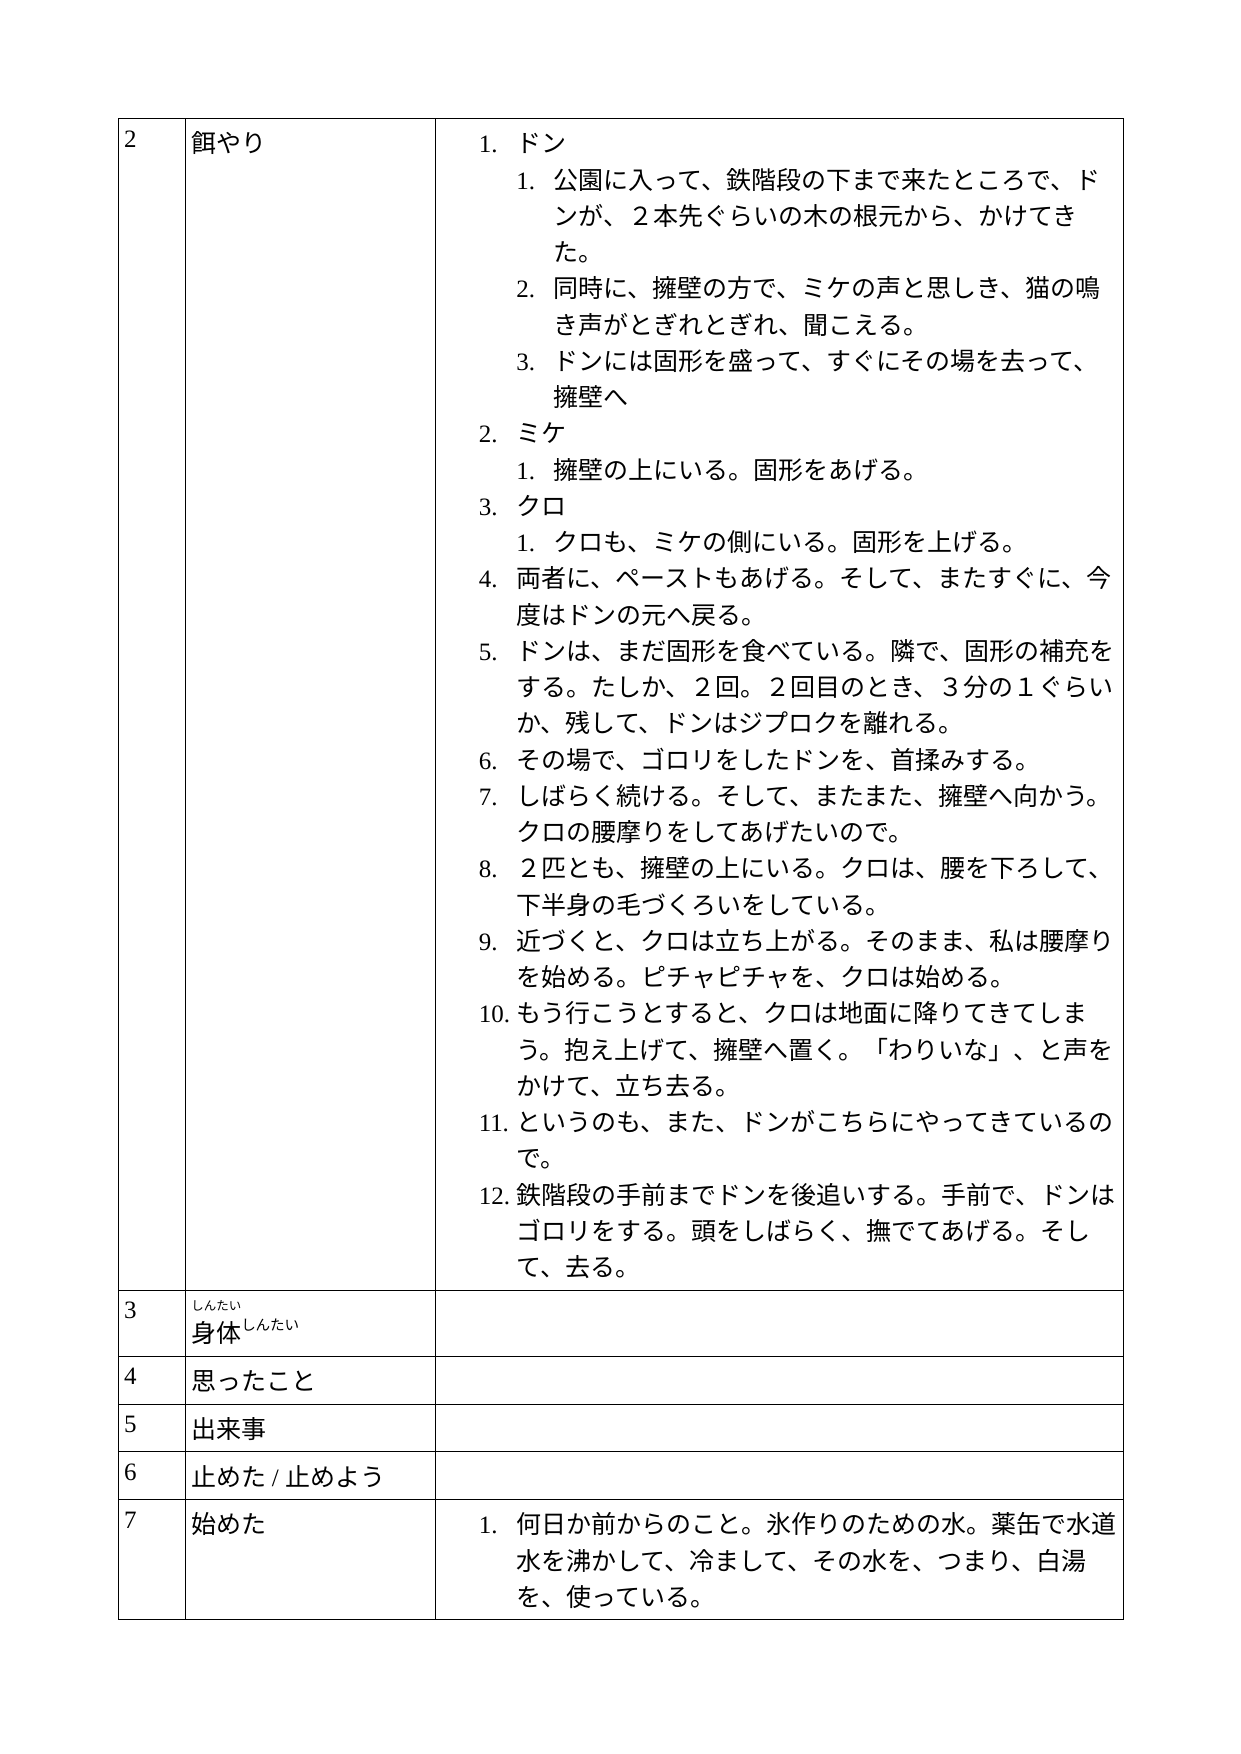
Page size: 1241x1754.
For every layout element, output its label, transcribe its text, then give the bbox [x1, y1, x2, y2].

table_cell 始めた [186, 1500, 435, 1619]
table_cell 思ったこと [186, 1357, 435, 1403]
table_cell [436, 1405, 1123, 1451]
table_cell 6 [119, 1452, 185, 1499]
table_cell 出来事 [186, 1405, 435, 1451]
table_cell 身体しんたいしんたい [186, 1291, 435, 1356]
table_cell 7 [119, 1500, 185, 1619]
table_cell 5 [119, 1405, 185, 1451]
table_cell ドン 公園に入って、鉄階段の下まで来たところで、ドンが、２本先ぐらいの木の根元から、かけてきた。 同時に、擁壁の方で、ミケの声と思しき、猫の鳴き声がとぎれとぎれ、聞こえる。 ドンには固形を盛って、すぐにその場を去って、擁壁へ ミケ 擁壁の上にいる。固形をあげる。 クロ クロも、ミケの側にいる。固形を上げる。 両者に、ペーストもあげる。そして、またすぐに、今度はドンの元へ戻る。 ドンは、まだ固形を食べている。隣で、固形の補充をする。たしか、２回。２回目のとき、３分の１ぐらいか、残して、ドンはジプロクを離れる。 その場で、ゴロリをしたドンを、首揉みする。 しばらく続ける。そして、またまた、擁壁へ向かう。クロの腰摩りをしてあげたいので。 ２匹とも、擁壁の上にいる。クロは、腰を下ろして、下半身の毛づくろいをしている。 近づくと、クロは立ち上がる。そのまま、私は腰摩りを始める。ピチャピチャを、クロは始める。 もう行こうとすると、クロは地面に降りてきてしまう。抱え上げて、擁壁へ置く。「わりいな」、と声をかけて、立ち去る。 というのも、また、ドンがこちらにやってきているので。 鉄階段の手前までドンを後追いする。手前で、ドンはゴロリをする。頭をしばらく、撫でてあげる。そして、去る。 [436, 119, 1123, 1290]
table_cell 餌やり [186, 119, 435, 1290]
table_cell 止めた / 止めよう [186, 1452, 435, 1499]
table_cell 2 [119, 119, 185, 1290]
table_cell 3 [119, 1291, 185, 1356]
table_cell [436, 1452, 1123, 1499]
table_cell 何日か前からのこと。氷作りのための水。薬缶で水道水を沸かして、冷まして、その水を、つまり、白湯を、使っている。 先程も、薬缶で、ペット１本分ほどの水を、沸かした。そのまま、台所の、西側端の棚の、天面に置いた。 [436, 1500, 1123, 1619]
table_cell 4 [119, 1357, 185, 1403]
table_cell [436, 1291, 1123, 1356]
table_cell [436, 1357, 1123, 1403]
